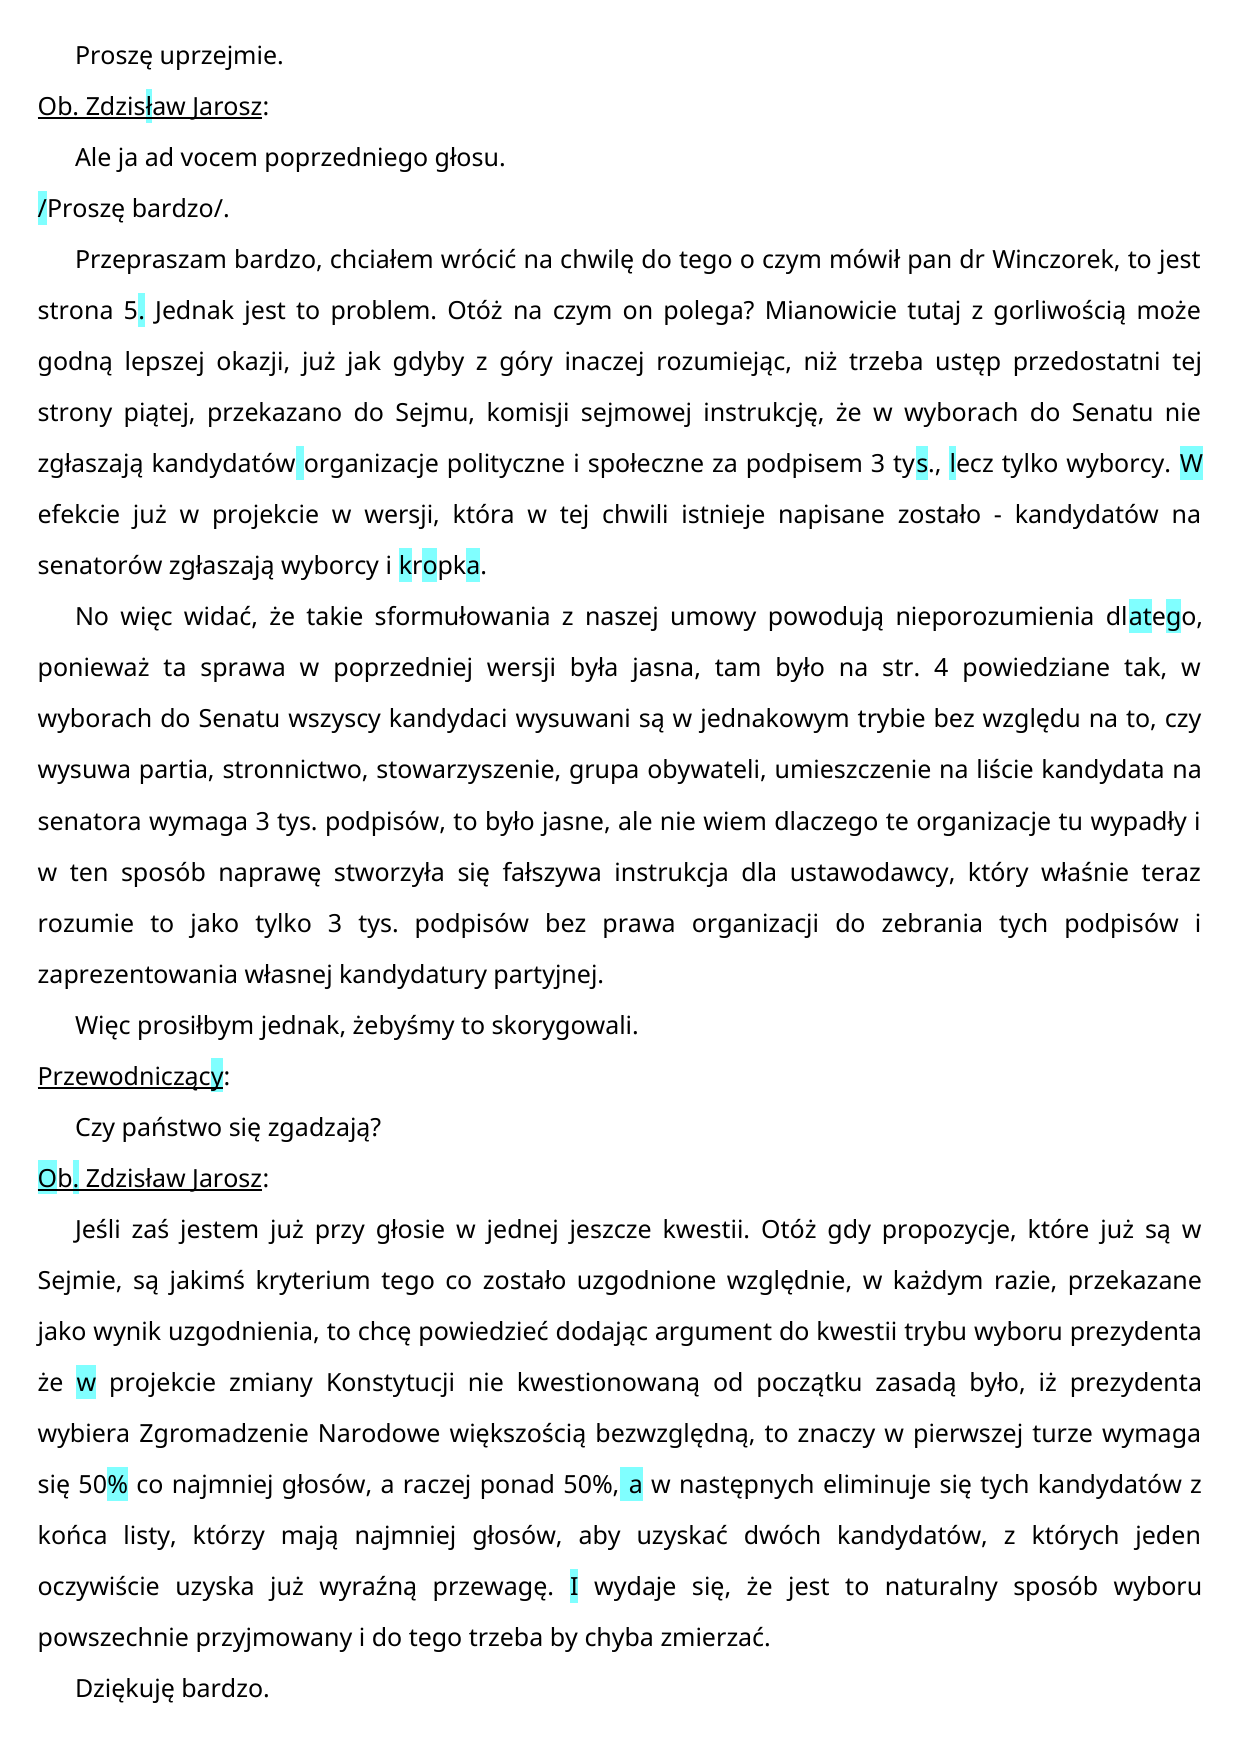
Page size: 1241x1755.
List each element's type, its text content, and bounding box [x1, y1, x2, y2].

text Przewodniczący: [37, 1058, 1203, 1092]
text Jeśli zaś jestem już przy głosie w jednej jeszcze kwestii. Otóż gdy propozycje, które już są w Sejmie, są jakimś kryterium tego co zostało uzgodnione względnie, w każdym razie, przekazane jako wynik uzgodnienia, to chcę powiedzieć dodając argument do kwestii trybu wyboru prezydenta że w projekcie zmiany Konstytucji nie kwestionowaną od początku zasadą było, iż prezydenta wybiera Zgromadzenie Narodowe większością bezwzględną, to znaczy w pierwszej turze wymaga się 50% co najmniej głosów, a raczej ponad 50%, a w następnych eliminuje się tych kandydatów z końca listy, którzy mają najmniej głosów, aby uzyskać dwóch kandydatów, z których jeden oczywiście uzyska już wyraźną przewagę. I wydaje się, że jest to naturalny sposób wyboru powszechnie przyjmowany i do tego trzeba by chyba zmierzać. [37, 1211, 1203, 1654]
text No więc widać, że takie sformułowania z naszej umowy powodują nieporozumienia dlatego, ponieważ ta sprawa w poprzedniej wersji była jasna, tam było na str. 4 powiedziane tak, w wyborach do Senatu wszyscy kandydaci wysuwani są w jednakowym trybie bez względu na to, czy wysuwa partia, stronnictwo, stowarzyszenie, grupa obywateli, umieszczenie na liście kandydata na senatora wymaga 3 tys. podpisów, to było jasne, ale nie wiem dlaczego te organizacje tu wypadły i w ten sposób naprawę stworzyła się fałszywa instrukcja dla ustawodawcy, który właśnie teraz rozumie to jako tylko 3 tys. podpisów bez prawa organizacji do zebrania tych podpisów i zaprezentowania własnej kandydatury partyjnej. [37, 599, 1203, 990]
text Ob. Zdzisław Jarosz: [37, 1160, 1203, 1194]
text Czy państwo się zgadzają? [37, 1109, 1203, 1143]
text Ob. Zdzisław Jarosz: [37, 88, 1203, 123]
text Ale ja ad vocem poprzedniego głosu. [37, 139, 1203, 174]
text Przepraszam bardzo, chciałem wrócić na chwilę do tego o czym mówił pan dr Winczorek, to jest strona 5. Jednak jest to problem. Otóż na czym on polega? Mianowicie tutaj z gorliwością może godną lepszej okazji, już jak gdyby z góry inaczej rozumiejąc, niż trzeba ustęp przedostatni tej strony piątej, przekazano do Sejmu, komisji sejmowej instrukcję, że w wyborach do Senatu nie zgłaszają kandydatów organizacje polityczne i społeczne za podpisem 3 tys., lecz tylko wyborcy. W efekcie już w projekcie w wersji, która w tej chwili istnieje napisane zostało - kandydatów na senatorów zgłaszają wyborcy i kropka. [37, 242, 1203, 582]
text /Proszę bardzo/. [37, 191, 1203, 225]
text Więc prosiłbym jednak, żebyśmy to skorygowali. [37, 1007, 1203, 1041]
text Dziękuję bardzo. [37, 1671, 1203, 1705]
text Proszę uprzejmie. [37, 37, 1203, 72]
